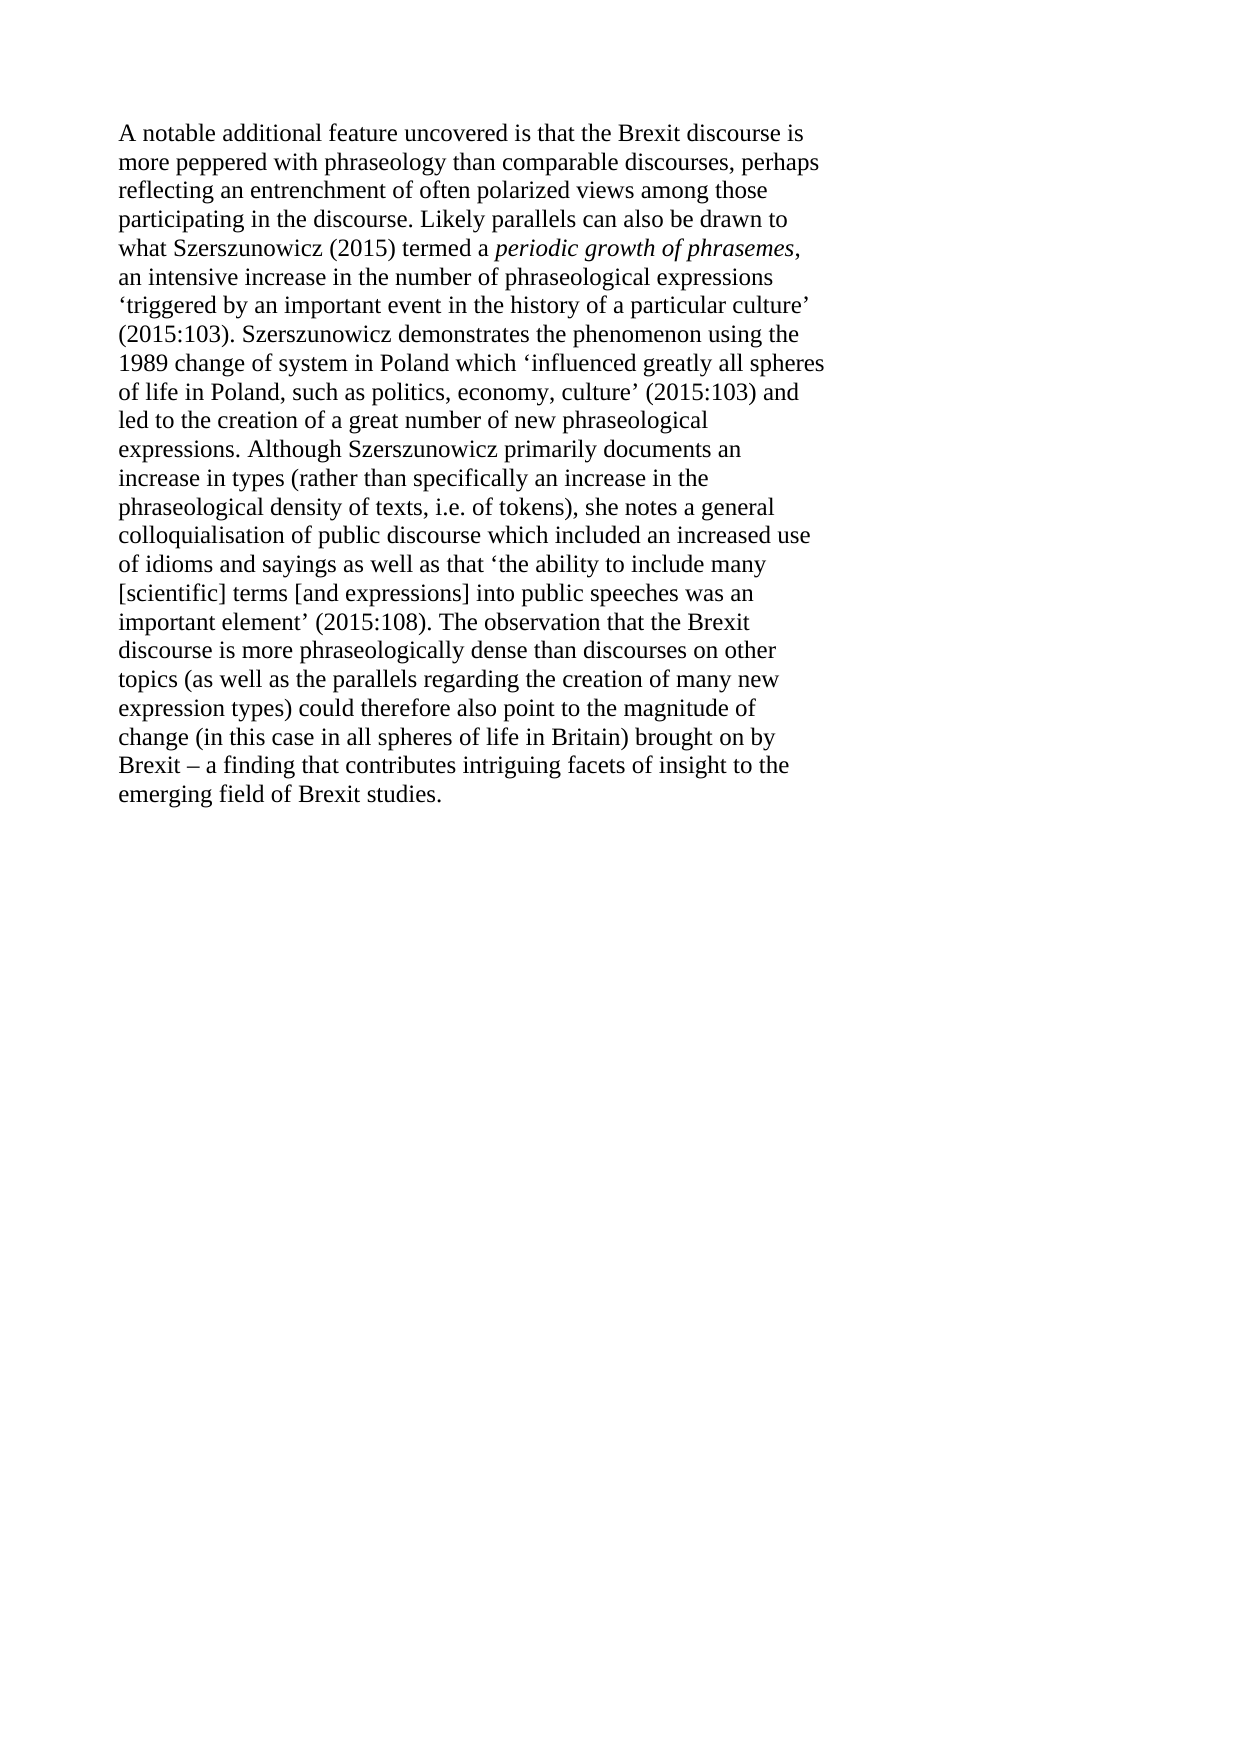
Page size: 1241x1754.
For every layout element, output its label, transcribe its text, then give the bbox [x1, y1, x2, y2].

text A notable additional feature uncovered is that the Brexit discourse is more peppered with phraseology than comparable discourses, perhaps reflecting an entrenchment of often polarized views among those participating in the discourse. Likely parallels can also be drawn to what Szerszunowicz (2015) termed a periodic growth of phrasemes, an intensive increase in the number of phraseological expressions ‘triggered by an important event in the history of a particular culture’ (2015:103). Szerszunowicz demonstrates the phenomenon using the 1989 change of system in Poland which ‘influenced greatly all spheres of life in Poland, such as politics, economy, culture’ (2015:103) and led to the creation of a great number of new phraseological expressions. Although Szerszunowicz primarily documents an increase in types (rather than specifically an increase in the phraseological density of texts, i.e. of tokens), she notes a general colloquialisation of public discourse which included an increased use of idioms and sayings as well as that ‘the ability to include many [scientific] terms [and expressions] into public speeches was an important element’ (2015:108). The observation that the Brexit discourse is more phraseologically dense than discourses on other topics (as well as the parallels regarding the creation of many new expression types) could therefore also point to the magnitude of change (in this case in all spheres of life in Britain) brought on by Brexit – a finding that contributes intriguing facets of insight to the emerging field of Brexit studies. [118, 118, 827, 808]
